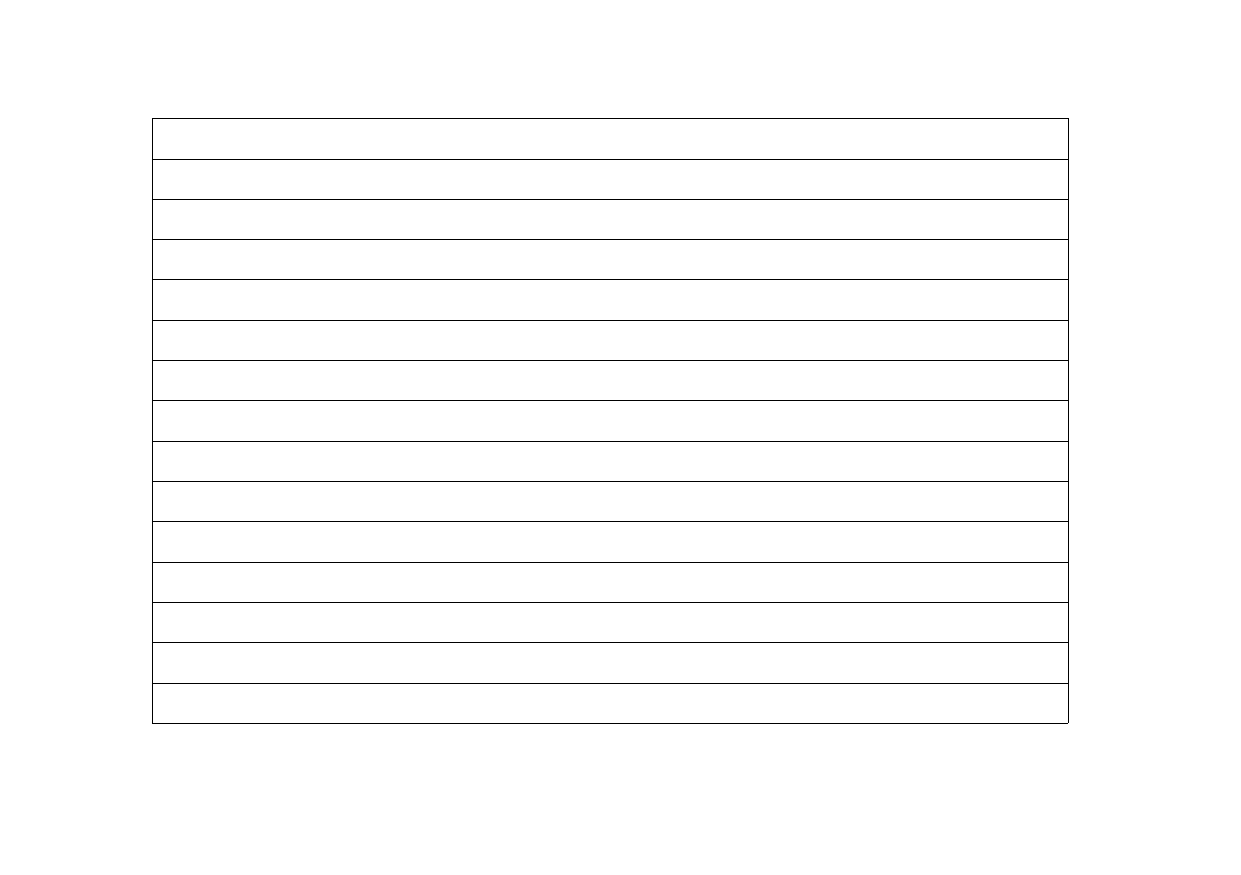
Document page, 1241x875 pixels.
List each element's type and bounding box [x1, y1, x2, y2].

table_header [153, 119, 1068, 158]
table_cell [153, 482, 1068, 521]
table_cell [153, 563, 1068, 602]
table_cell [153, 321, 1068, 360]
table_cell [153, 643, 1068, 682]
table_cell [153, 684, 1068, 723]
table_cell [153, 361, 1068, 400]
table_cell [153, 401, 1068, 441]
table_cell [153, 240, 1068, 279]
table_cell [153, 280, 1068, 320]
table_cell [153, 442, 1068, 481]
table_cell [153, 522, 1068, 562]
table_cell [153, 160, 1068, 199]
table_cell [153, 200, 1068, 239]
table_cell [153, 603, 1068, 642]
